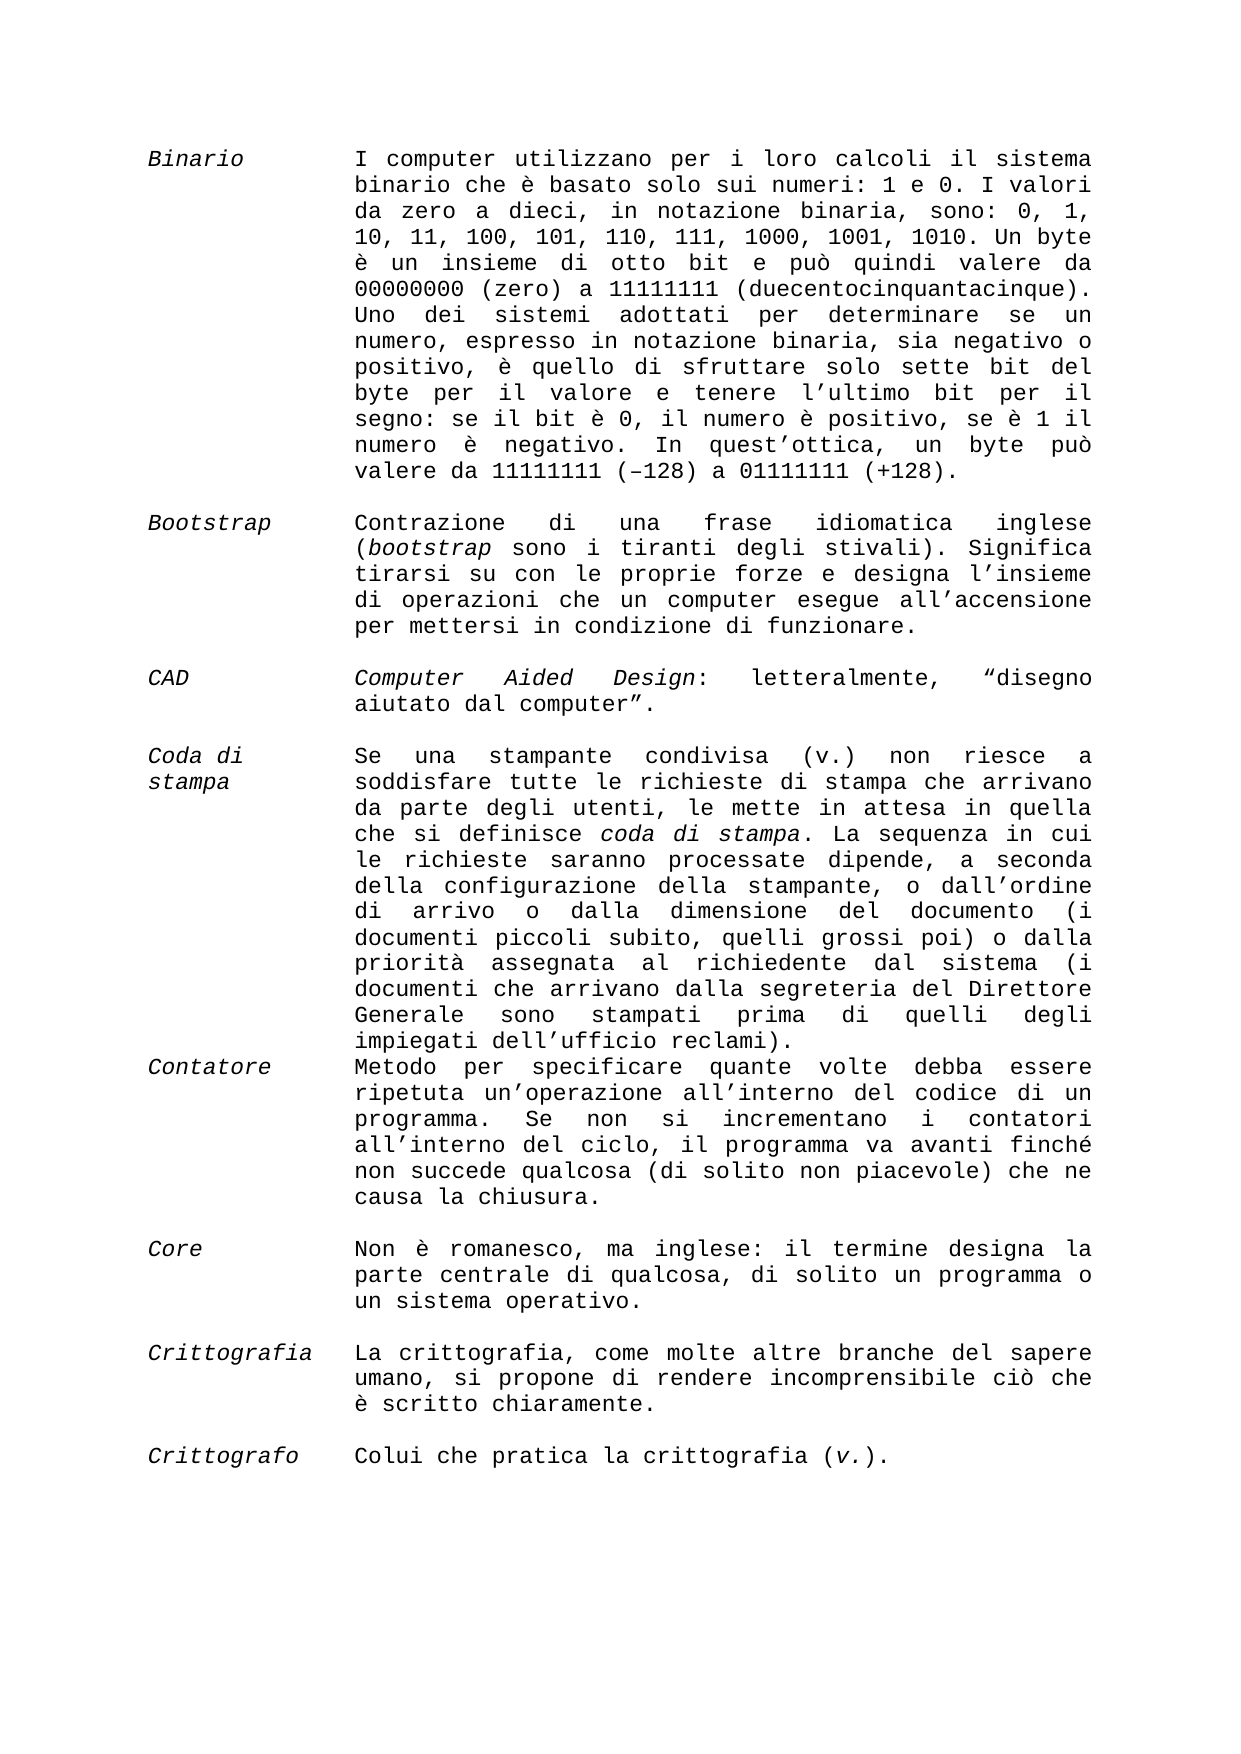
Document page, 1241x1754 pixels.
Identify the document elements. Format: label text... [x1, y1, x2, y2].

table_cell Se una stampante condivisa (v.) non riesce a soddisfare tutte le richieste di stampa che arrivano da parte degli utenti, le mette in attesa in quella che si definisce coda di stampa. La sequenza in cui le richieste saranno processate dipende, a seconda della configurazione della stampante, o dall’ordine di arrivo o dalla dimensione del documento (i documenti piccoli subito, quelli grossi poi) o dalla priorità assegnata al richiedente dal sistema (i documenti che arrivano dalla segreteria del Direttore Generale sono stampati prima di quelli degli impiegati dell’ufficio reclami). [347, 744, 1100, 1056]
table_cell Crittografia [140, 1341, 347, 1444]
table_cell Crittografo [140, 1445, 347, 1496]
table_cell CAD [140, 666, 347, 744]
table_cell Computer Aided Design: letteralmente, “disegno aiutato dal computer”. [347, 666, 1100, 744]
table_cell Contatore [140, 1056, 347, 1237]
table_cell Binario [140, 148, 347, 511]
table_cell Coda di stampa [140, 744, 347, 1056]
table_cell La crittografia, come molte altre branche del sapere umano, si propone di rendere incomprensibile ciò che è scritto chiaramente. [347, 1341, 1100, 1444]
table_cell Non è romanesco, ma inglese: il termine designa la parte centrale di qualcosa, di solito un programma o un sistema operativo. [347, 1237, 1100, 1341]
table_cell Core [140, 1237, 347, 1341]
table_cell Colui che pratica la crittografia (v.). [347, 1445, 1100, 1496]
table_cell Metodo per specificare quante volte debba essere ripetuta un’operazione all’interno del codice di un programma. Se non si incrementano i contatori all’interno del ciclo, il programma va avanti finché non succede qualcosa (di solito non piacevole) che ne causa la chiusura. [347, 1056, 1100, 1237]
table_cell I computer utilizzano per i loro calcoli il sistema binario che è basato solo sui numeri: 1 e 0. I valori da zero a dieci, in notazione binaria, sono: 0, 1, 10, 11, 100, 101, 110, 111, 1000, 1001, 1010. Un byte è un insieme di otto bit e può quindi valere da 00000000 (zero) a 11111111 (duecentocinquantacinque). Uno dei sistemi adottati per determinare se un numero, espresso in notazione binaria, sia negativo o positivo, è quello di sfruttare solo sette bit del byte per il valore e tenere l’ultimo bit per il segno: se il bit è 0, il numero è positivo, se è 1 il numero è negativo. In quest’ottica, un byte può valere da 11111111 (–128) a 01111111 (+128). [347, 148, 1100, 511]
table_cell Bootstrap [140, 511, 347, 666]
table_cell Contrazione di una frase idiomatica inglese (bootstrap sono i tiranti degli stivali). Significa tirarsi su con le proprie forze e designa l’insieme di operazioni che un computer esegue all’accensione per mettersi in condizione di funzionare. [347, 511, 1100, 666]
